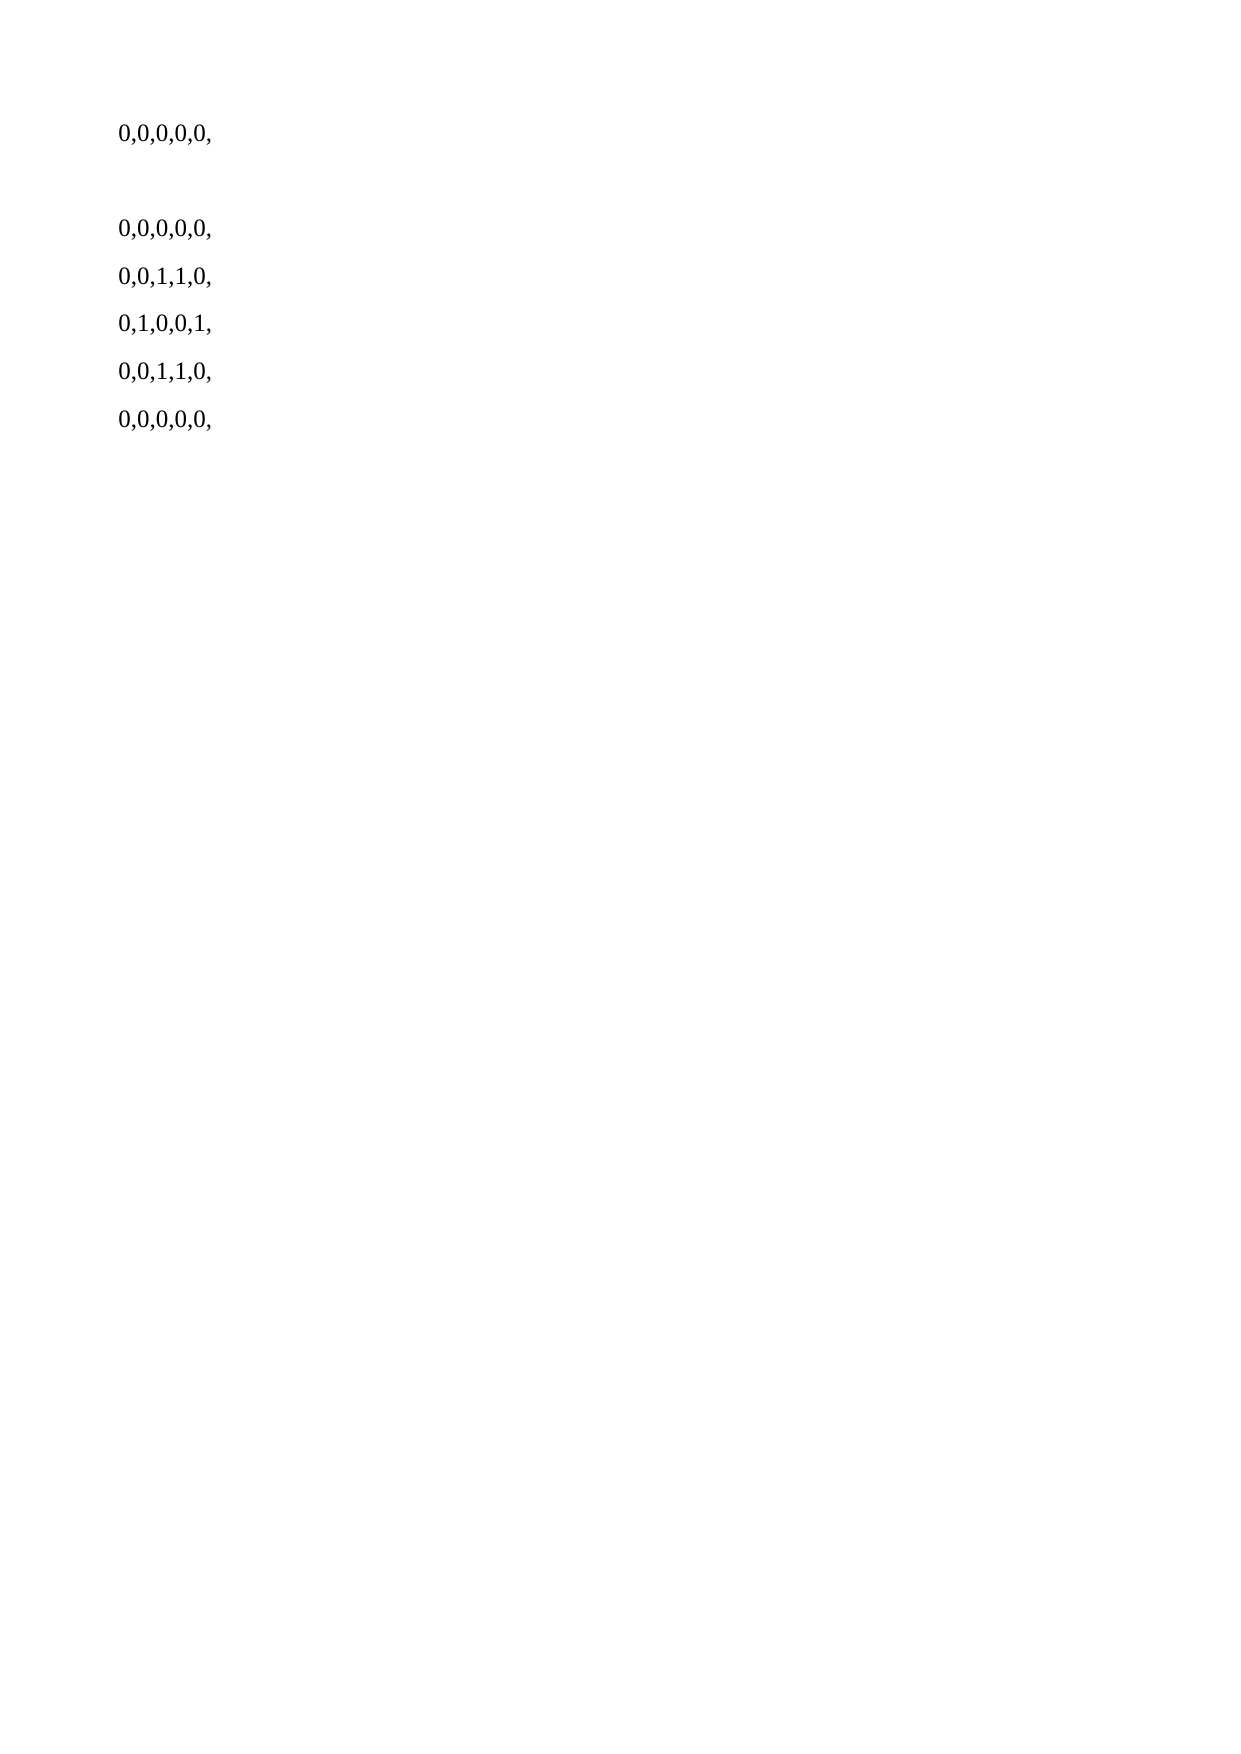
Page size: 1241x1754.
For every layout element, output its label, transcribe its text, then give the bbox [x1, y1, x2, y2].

text 0,0,0,0,0, [118, 118, 1122, 147]
text 0,0,1,1,0, [118, 261, 1122, 290]
text 0,1,0,0,1, [118, 308, 1122, 337]
text 0,0,1,1,0, [118, 356, 1122, 385]
text 0,0,0,0,0, [118, 404, 1122, 432]
text 0,0,0,0,0, [118, 213, 1122, 242]
